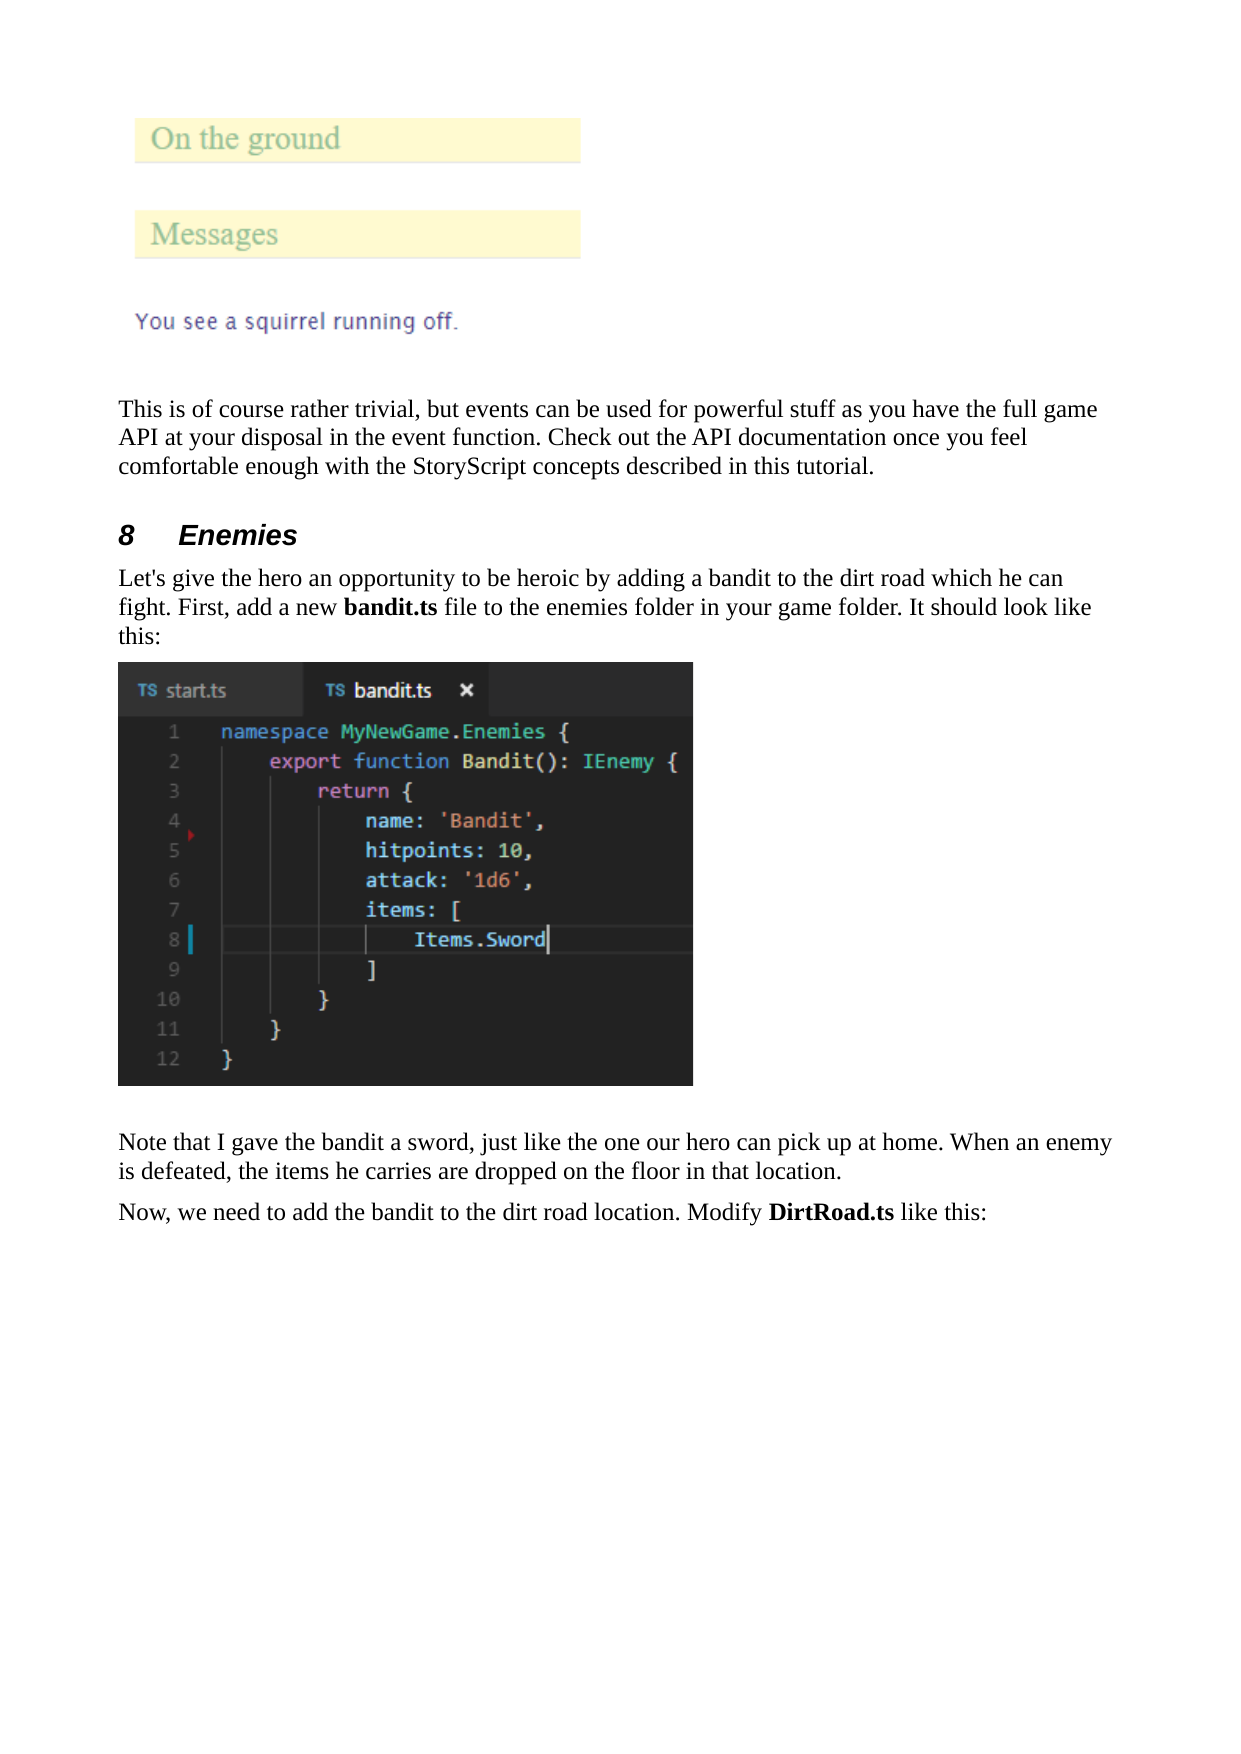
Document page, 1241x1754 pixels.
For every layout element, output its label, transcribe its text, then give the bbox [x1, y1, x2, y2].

picture [118, 662, 694, 1086]
text Let's give the hero an opportunity to be heroic by adding a bandit to the dirt road which he can fight. First, add a new bandit.ts file to the enemies folder in your game folder. It should look like this: [118, 563, 1122, 650]
text Note that I gave the bandit a sword, just like the one our hero can pick up at home. When an enemy is defeated, the items he carries are dropped on the floor in that location. [118, 1127, 1122, 1184]
text Now, we need to add the bandit to the dirt road location. Modify DirtRoad.ts like this: [118, 1197, 1122, 1226]
text This is of course rather trivial, but events can be used for powerful stuff as you have the full game API at your disposal in the event function. Check out the API documentation once you feel comfortable enough with the StoryScript concepts described in this tutorial. [118, 394, 1122, 480]
picture [118, 118, 581, 353]
subtitle Enemies [118, 517, 1122, 551]
